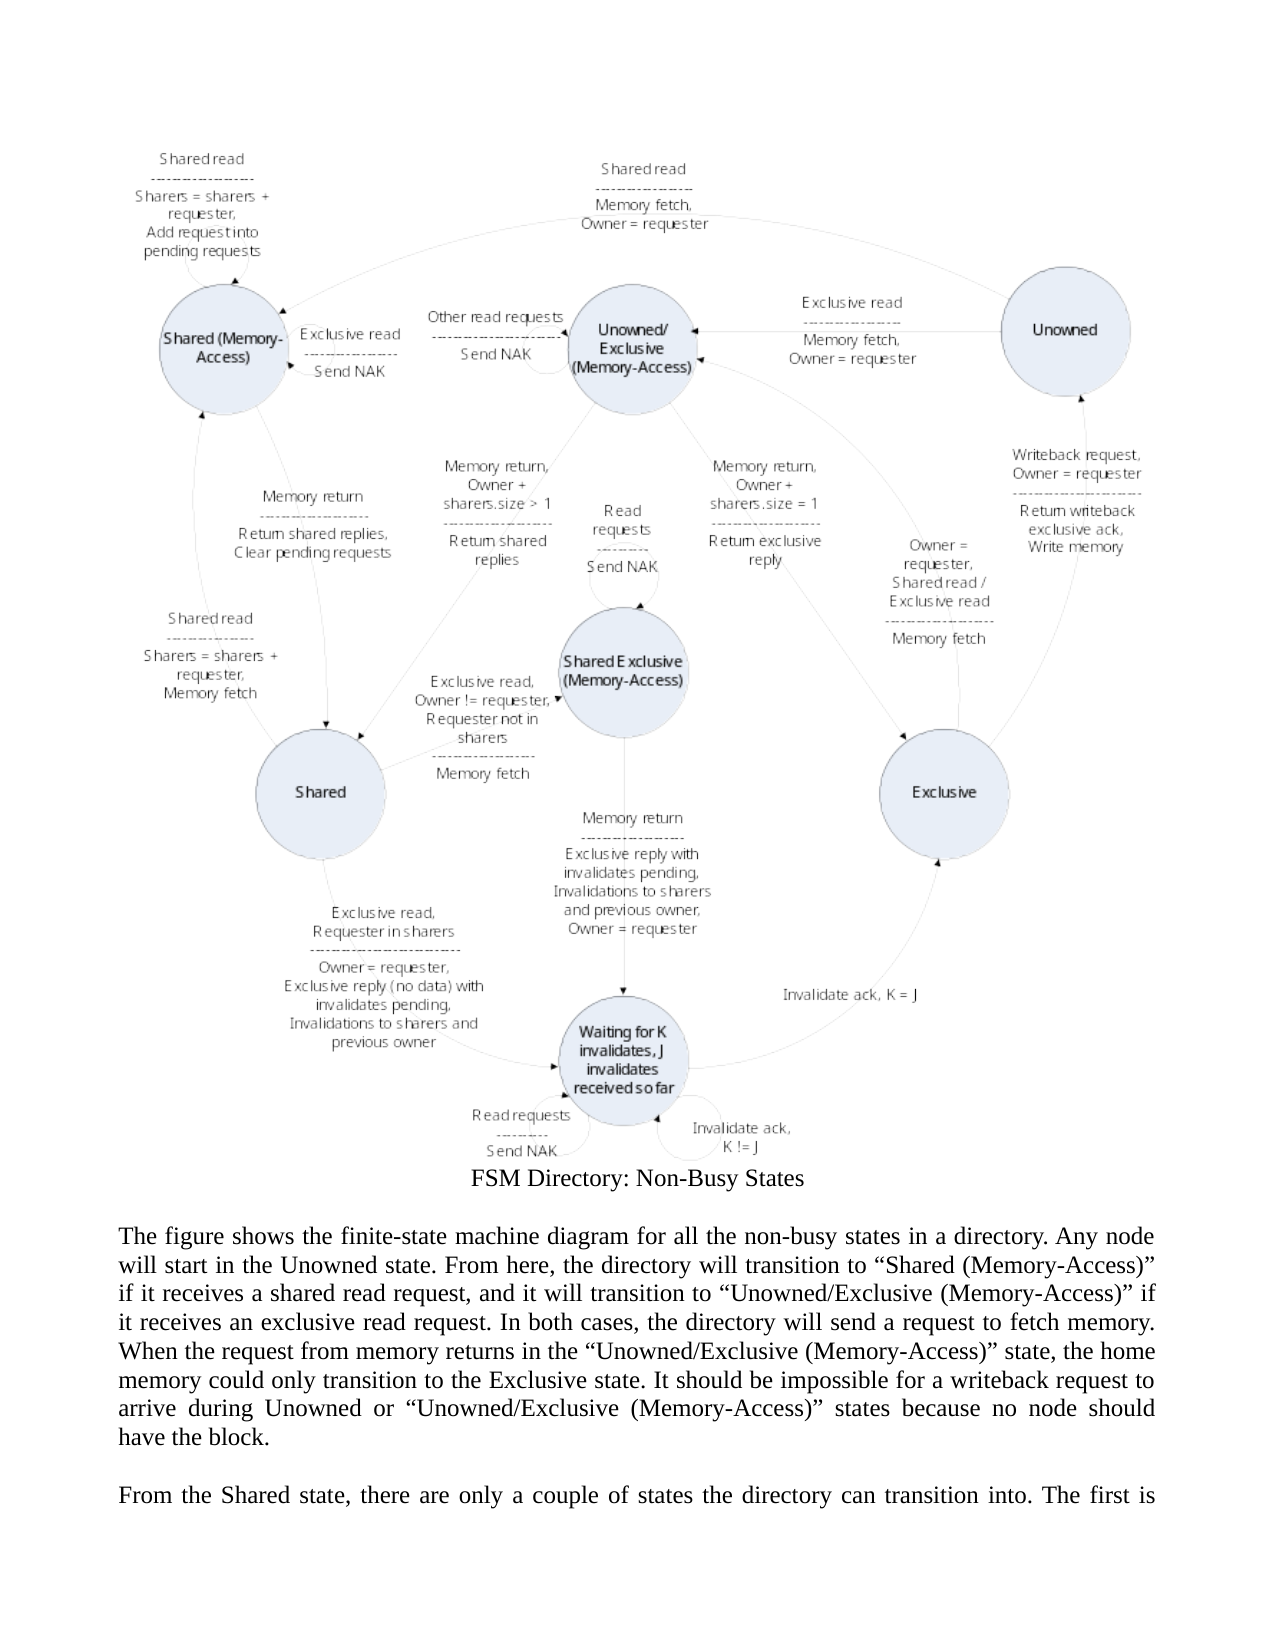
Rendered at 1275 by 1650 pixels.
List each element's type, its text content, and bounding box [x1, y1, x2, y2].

text From the Shared state, there are only a couple of states the directory can transition into. The first is [118, 1480, 1157, 1508]
text The figure shows the finite-state machine diagram for all the non-busy states in a directory. Any node will start in the Unowned state. From here, the directory will transition to “Shared (Memory-Access)” if it receives a shared read request, and it will transition to “Unowned/Exclusive (Memory-Access)” if it receives an exclusive read request. In both cases, the directory will send a request to fetch memory. When the request from memory returns in the “Unowned/Exclusive (Memory-Access)” state, the home memory could only transition to the Exclusive state. It should be impossible for a writeback request to arrive during Unowned or “Unowned/Exclusive (Memory-Access)” states because no node should have the block. [118, 1221, 1157, 1451]
text FSM Directory: Non-Busy States [118, 147, 1157, 1192]
